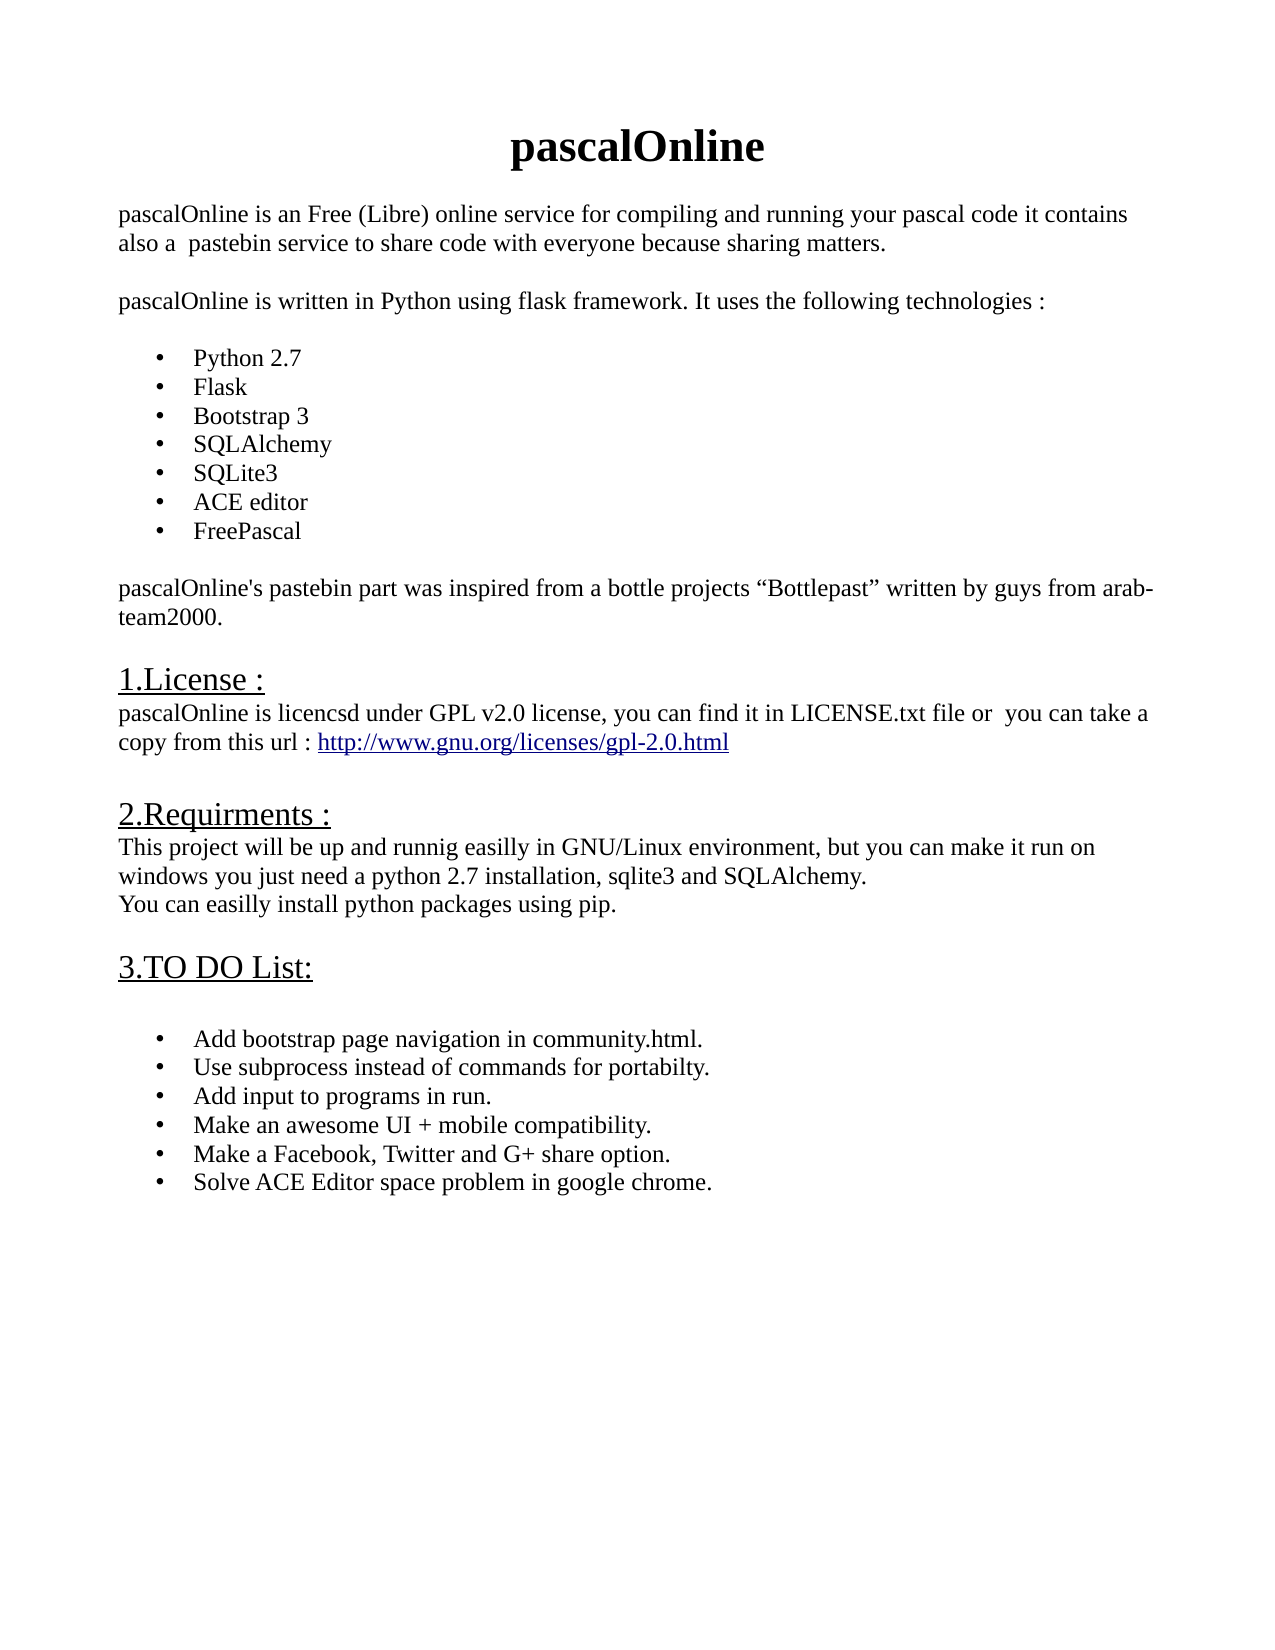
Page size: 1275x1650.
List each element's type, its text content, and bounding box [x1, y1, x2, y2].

list Add input to programs in run. [156, 1081, 1157, 1110]
list Solve ACE Editor space problem in google chrome. [156, 1167, 1157, 1196]
text You can easilly install python packages using pip. [118, 889, 1157, 918]
text pascalOnline is written in Python using flask framework. It uses the following technologies : [118, 286, 1157, 314]
text pascalOnline [118, 118, 1157, 171]
list Flask [156, 372, 1157, 401]
text 1.License : [118, 659, 1157, 698]
list ACE editor [156, 487, 1157, 516]
list SQLite3 [156, 458, 1157, 487]
list Bootstrap 3 [156, 401, 1157, 429]
text pascalOnline is an Free (Libre) online service for compiling and running your pascal code it contains also a pastebin service to share code with everyone because sharing matters. [118, 199, 1157, 257]
list Use subprocess instead of commands for portabilty. [156, 1052, 1157, 1081]
list Make a Facebook, Twitter and G+ share option. [156, 1139, 1157, 1167]
text 3.TO DO List: [118, 947, 1157, 985]
list SQLAlchemy [156, 429, 1157, 458]
text 2.Requirments : [118, 794, 1157, 832]
list Add bootstrap page navigation in community.html. [156, 1024, 1157, 1052]
list Make an awesome UI + mobile compatibility. [156, 1110, 1157, 1139]
list Python 2.7 [156, 343, 1157, 372]
list FreePascal [156, 516, 1157, 544]
text This project will be up and runnig easilly in GNU/Linux environment, but you can make it run on windows you just need a python 2.7 installation, sqlite3 and SQLAlchemy. [118, 832, 1157, 889]
text pascalOnline is licencsd under GPL v2.0 license, you can find it in LICENSE.txt file or you can take a copy from this url : http://www.gnu.org/licenses/gpl-2.0.html [118, 698, 1157, 755]
text pascalOnline's pastebin part was inspired from a bottle projects “Bottlepast” written by guys from arab-team2000. [118, 573, 1157, 631]
